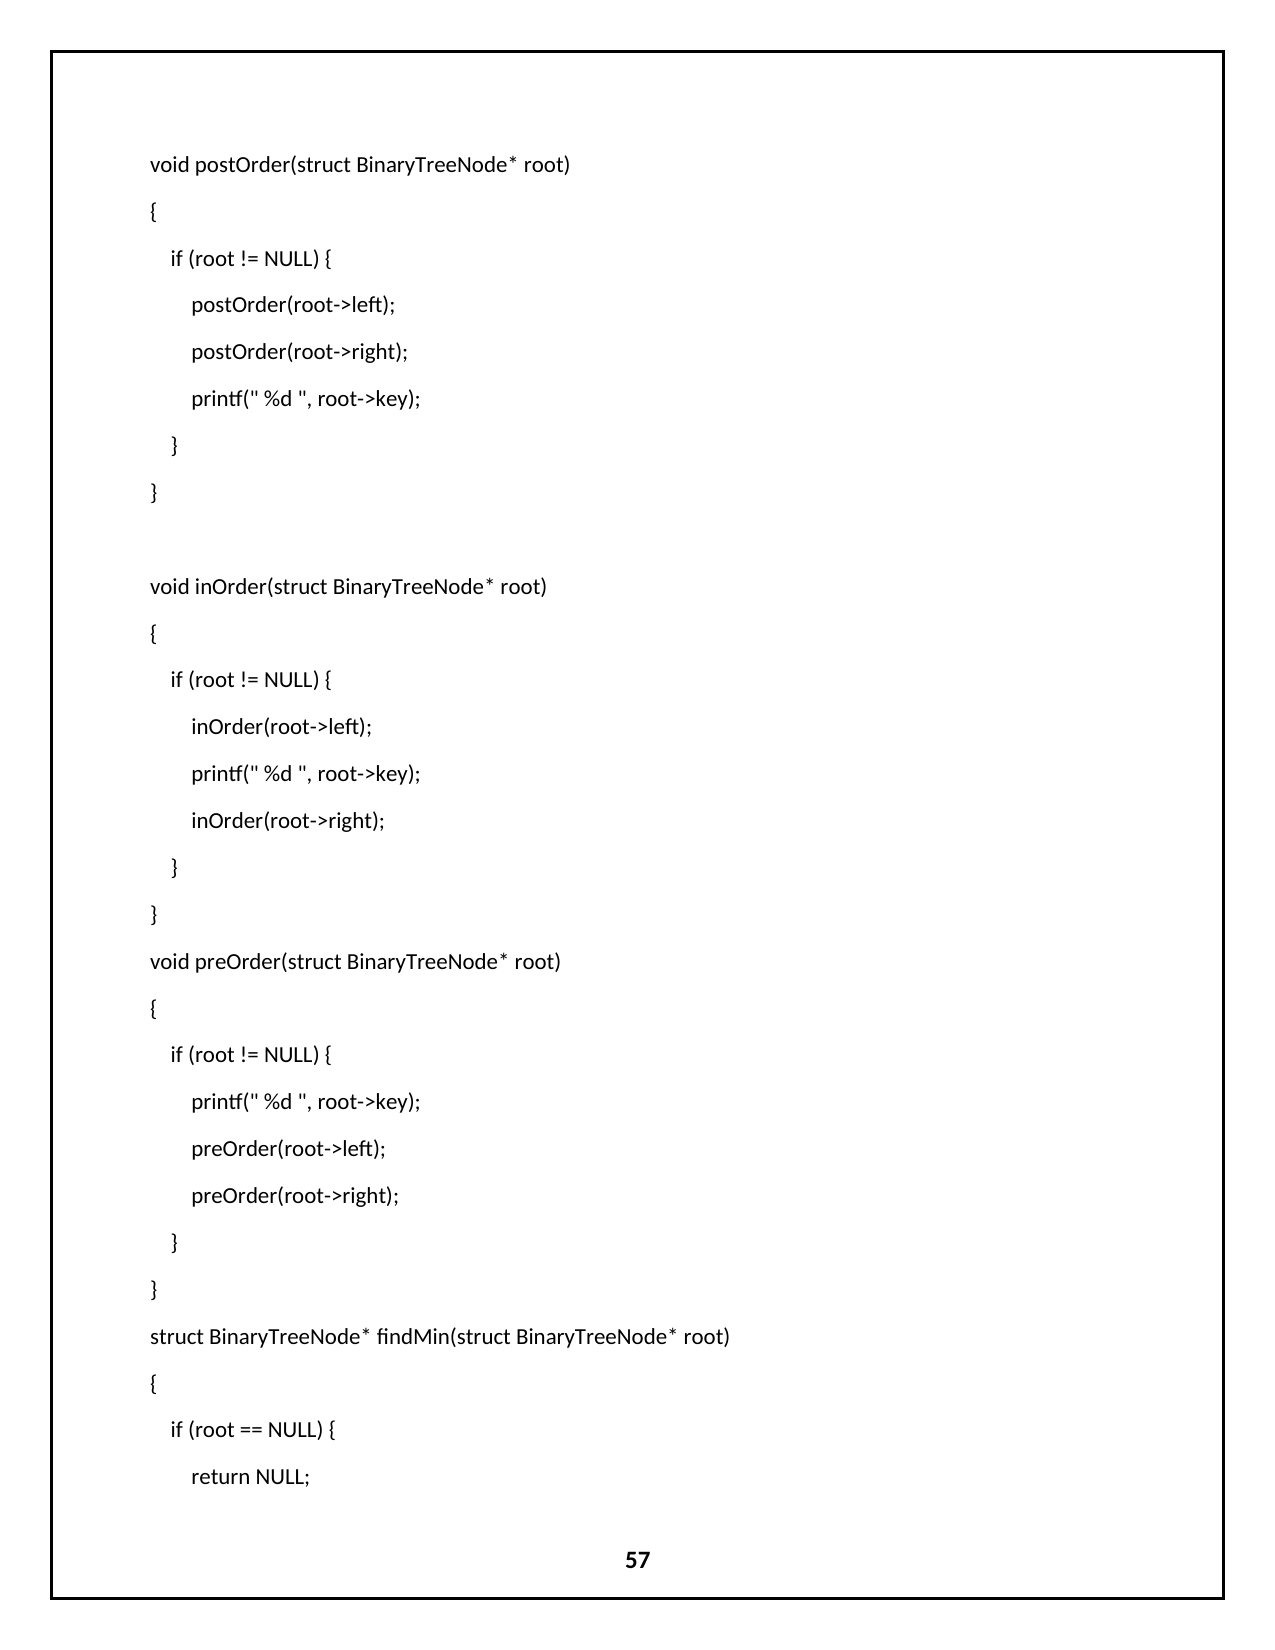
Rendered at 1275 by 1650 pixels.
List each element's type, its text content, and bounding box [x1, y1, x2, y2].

text postOrder(root->right); [150, 337, 1125, 366]
text if (root != NULL) { [150, 244, 1125, 272]
text if (root != NULL) { [150, 1041, 1125, 1069]
text } [150, 1275, 1125, 1303]
text } [150, 478, 1125, 506]
text } [150, 1228, 1125, 1256]
text { [150, 197, 1125, 225]
text } [150, 900, 1125, 928]
text struct BinaryTreeNode* findMin(struct BinaryTreeNode* root) [150, 1322, 1125, 1350]
text } [150, 853, 1125, 881]
text } [150, 431, 1125, 459]
text inOrder(root->left); [150, 712, 1125, 741]
text { [150, 1369, 1125, 1397]
text void preOrder(struct BinaryTreeNode* root) [150, 947, 1125, 975]
text printf(" %d ", root->key); [150, 1087, 1125, 1116]
text printf(" %d ", root->key); [150, 384, 1125, 412]
text printf(" %d ", root->key); [150, 759, 1125, 787]
text { [150, 994, 1125, 1022]
text postOrder(root->left); [150, 291, 1125, 319]
text void postOrder(struct BinaryTreeNode* root) [150, 150, 1125, 178]
text preOrder(root->left); [150, 1134, 1125, 1162]
text preOrder(root->right); [150, 1181, 1125, 1209]
text inOrder(root->right); [150, 806, 1125, 834]
text if (root != NULL) { [150, 666, 1125, 694]
text void inOrder(struct BinaryTreeNode* root) [150, 572, 1125, 600]
text { [150, 619, 1125, 647]
text if (root == NULL) { [150, 1416, 1125, 1444]
text return NULL; [150, 1462, 1125, 1491]
